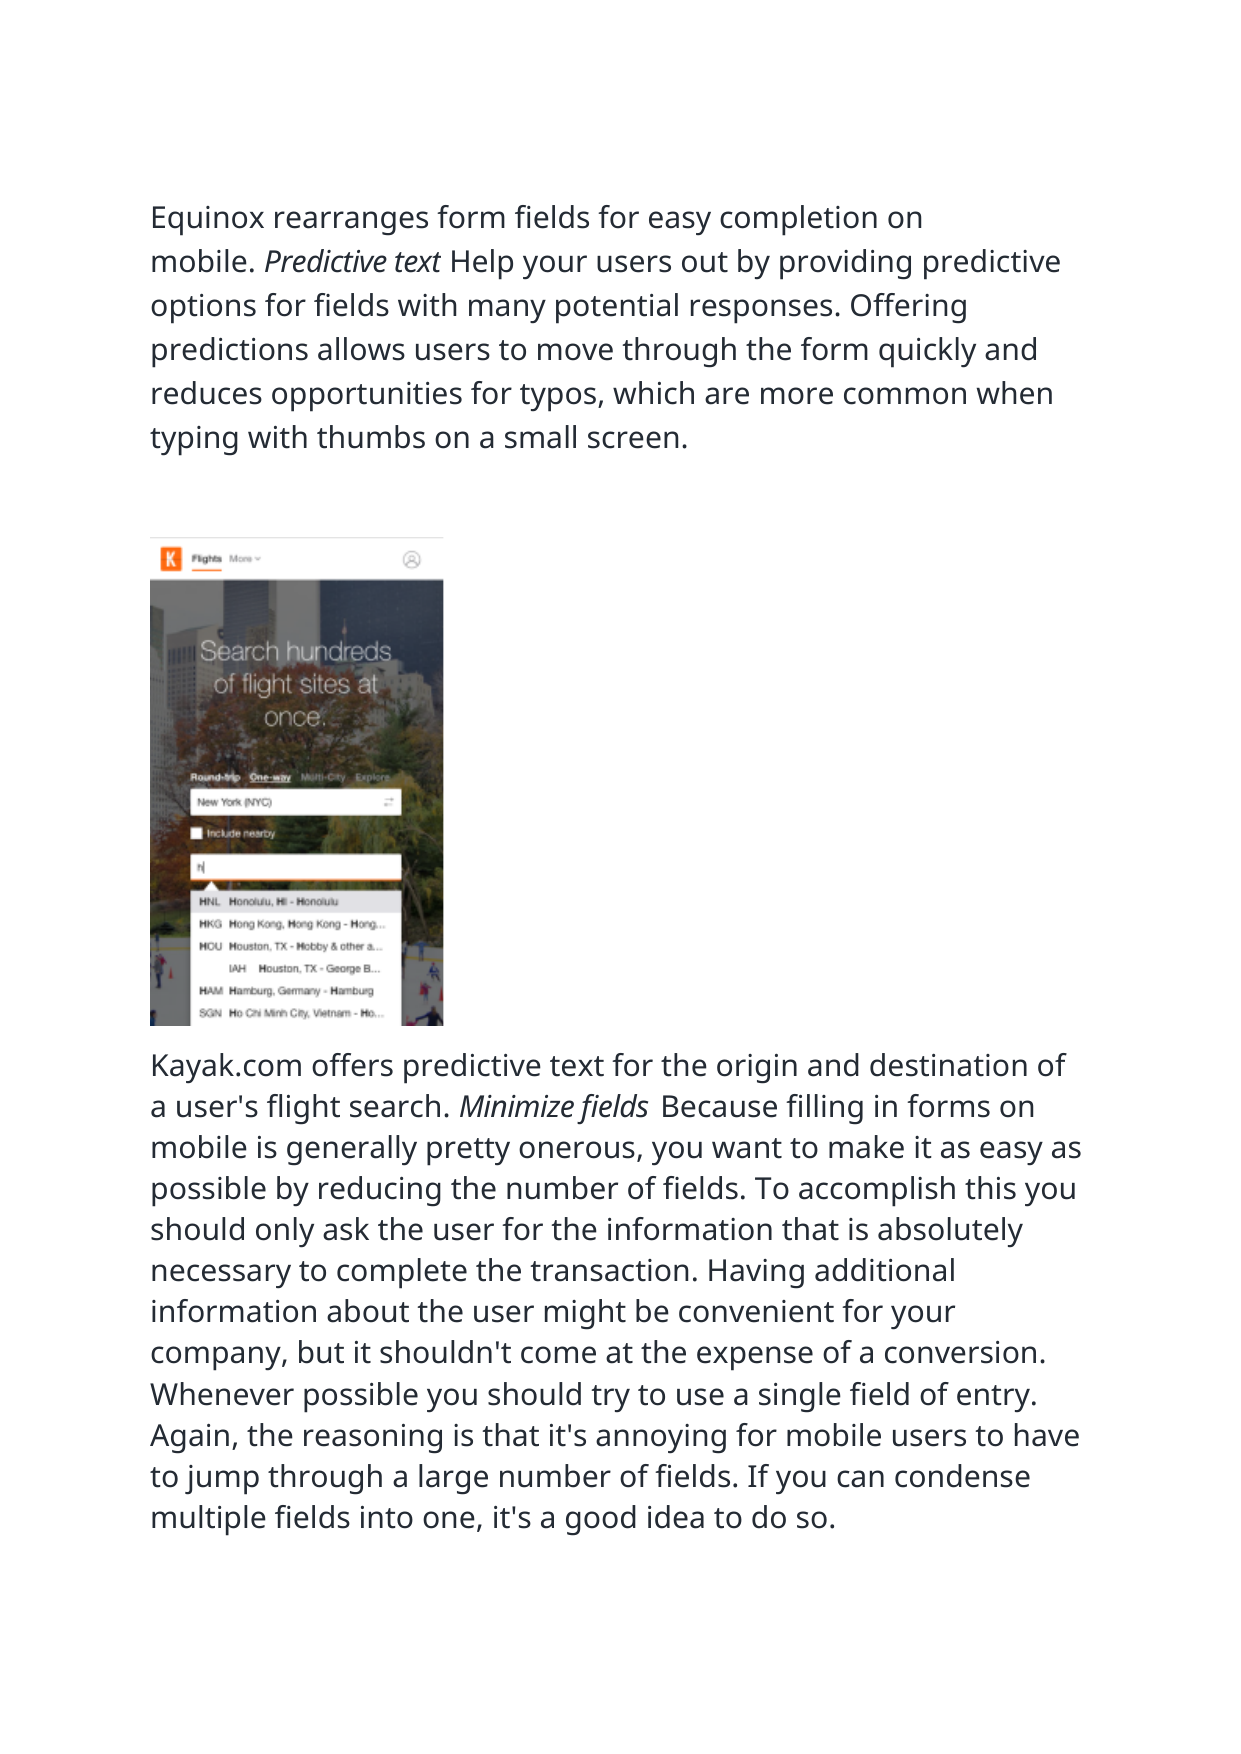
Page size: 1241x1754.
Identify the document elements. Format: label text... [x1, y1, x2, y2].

text Equinox rearranges form fields for easy completion on mobile. Predictive text Help your users out by providing predictive options for fields with many potential responses. Offering predictions allows users to move through the form quickly and reduces opportunities for typos, which are more common when typing with thumbs on a small screen. [150, 197, 1090, 457]
text Kayak.com offers predictive text for the origin and destination of a user's flight search. Minimize fields Because filling in forms on mobile is generally pretty onerous, you want to make it as easy as possible by reducing the number of fields. To accomplish this you should only ask the user for the information that is absolutely necessary to complete the transaction. Having additional information about the user might be convenient for your company, but it shouldn't come at the expense of a conversion. Whenever possible you should try to use a single field of entry. Again, the reasoning is that it's annoying for mobile users to have to jump through a large number of fields. If you can condense multiple fields into one, it's a good idea to do so. [150, 1044, 1090, 1537]
